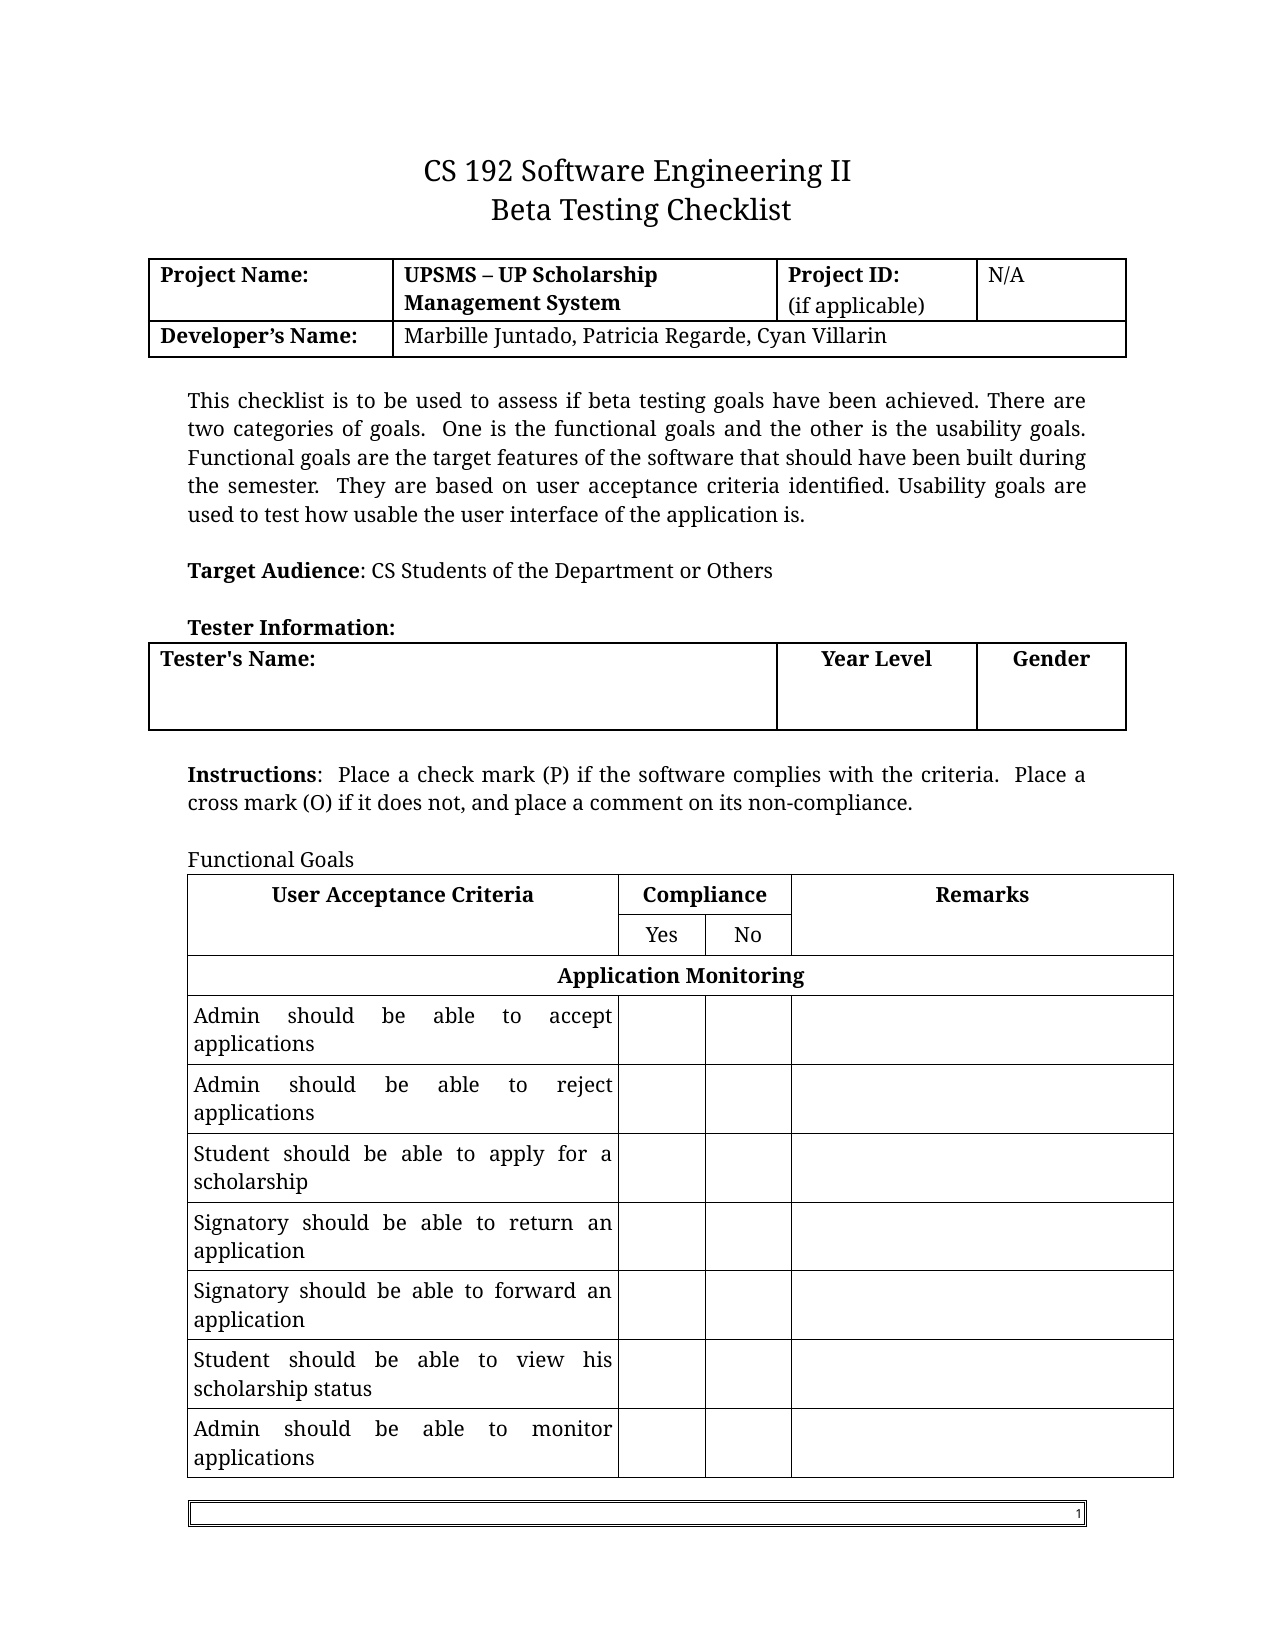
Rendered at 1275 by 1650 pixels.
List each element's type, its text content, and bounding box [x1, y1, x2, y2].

table_header Project Name: [150, 260, 392, 319]
table_cell [619, 1134, 705, 1201]
table_cell [778, 673, 976, 729]
text Functional Goals [187, 845, 1087, 874]
table_header User Acceptance Criteria [188, 875, 618, 954]
table_header N/A [978, 260, 1125, 319]
table_cell [792, 1203, 1173, 1270]
text CS 192 Software Engineering II [187, 150, 1087, 190]
table_cell [706, 1340, 791, 1408]
text Instructions: Place a check mark (P) if the software complies with the criteria. Place a cross mark (O) if it does not, and place a comment on its non-compliance. [187, 760, 1087, 817]
text This checklist is to be used to assess if beta testing goals have been achieved. There are two categories of goals. One is the functional goals and the other is the usability goals. Functional goals are the target features of the software that should have been built during the semester. They are based on user acceptance criteria identified. Usability goals are used to test how usable the user interface of the application is. [187, 386, 1087, 528]
table_cell [792, 1340, 1173, 1408]
table_cell Yes [619, 915, 705, 954]
table_header Project ID: [778, 260, 976, 289]
text Tester Information: [187, 613, 1087, 642]
table_cell [792, 1271, 1173, 1339]
table_cell [706, 1203, 791, 1270]
table_header Remarks [792, 875, 1173, 954]
table_cell [619, 1271, 705, 1339]
table_cell [792, 1134, 1173, 1201]
table_header Compliance [619, 875, 791, 914]
table_cell Admin should be able to reject applications [188, 1065, 618, 1133]
table_header UPSMS – UP Scholarship Management System [394, 260, 776, 319]
table_cell [619, 1409, 705, 1477]
table_cell [792, 1409, 1173, 1477]
table_cell [706, 1134, 791, 1201]
text Beta Testing Checklist [187, 190, 1087, 229]
table_cell Student should be able to view his scholarship status [188, 1340, 618, 1408]
table_cell [706, 1271, 791, 1339]
table_header Gender [978, 644, 1125, 729]
table_cell [792, 1065, 1173, 1133]
table_cell [619, 1203, 705, 1270]
table_cell Application Monitoring [188, 956, 1173, 995]
table_cell Signatory should be able to return an application [188, 1203, 618, 1270]
table_cell Student should be able to apply for a scholarship [188, 1134, 618, 1201]
table_cell [792, 996, 1173, 1064]
text Target Audience: CS Students of the Department or Others [187, 557, 1087, 585]
table_cell Marbille Juntado, Patricia Regarde, Cyan Villarin [394, 322, 1125, 356]
table_cell [706, 1409, 791, 1477]
table_cell [619, 996, 705, 1064]
table_cell (if applicable) [778, 289, 976, 319]
table_header Year Level [778, 644, 976, 673]
table_cell Signatory should be able to forward an application [188, 1271, 618, 1339]
table_header Tester's Name: [150, 644, 776, 729]
table_cell [619, 1340, 705, 1408]
table_cell No [706, 915, 791, 954]
table_cell Admin should be able to accept applications [188, 996, 618, 1064]
table_cell [619, 1065, 705, 1133]
table_cell Admin should be able to monitor applications [188, 1409, 618, 1477]
table_cell [706, 996, 791, 1064]
table_cell Developer’s Name: [150, 322, 392, 356]
table_cell [706, 1065, 791, 1133]
